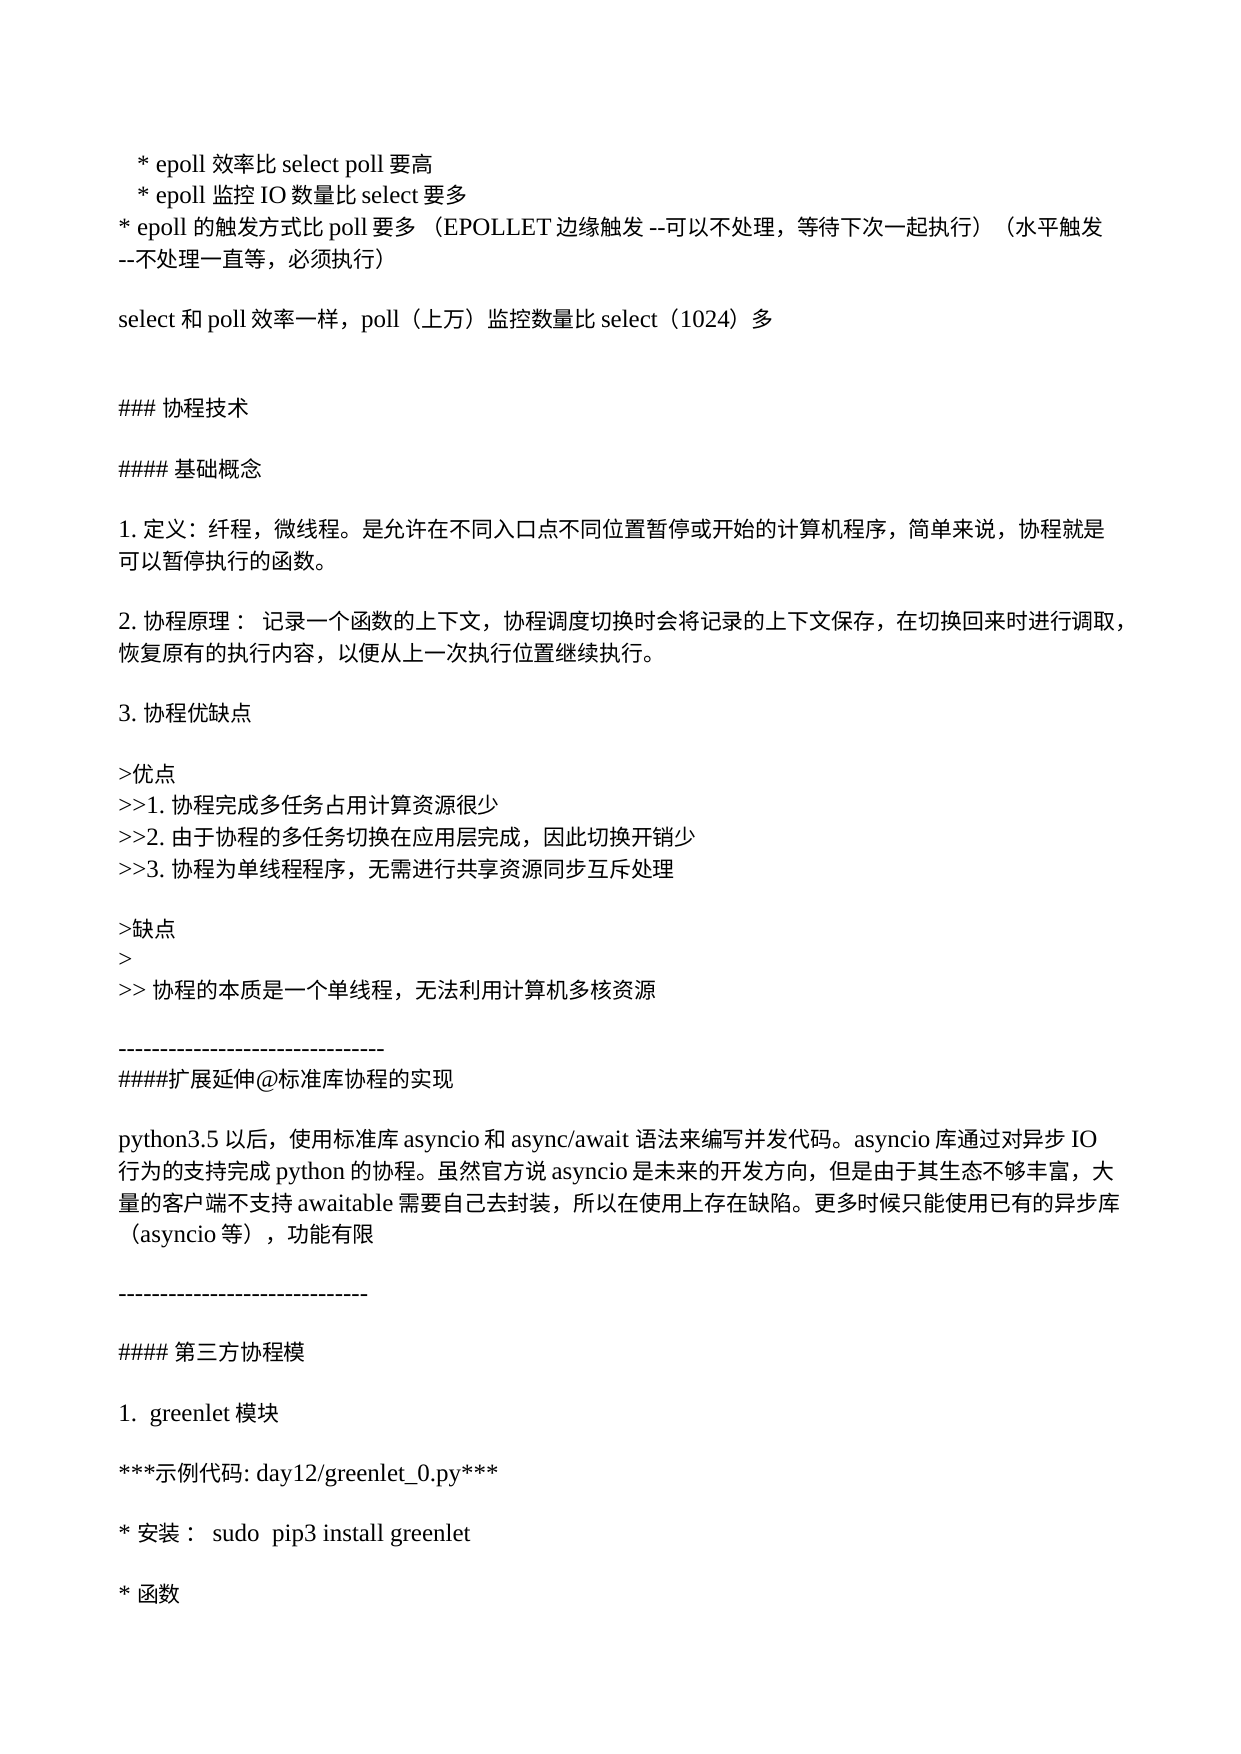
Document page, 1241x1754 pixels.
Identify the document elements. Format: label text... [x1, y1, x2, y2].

text > [118, 944, 1122, 973]
text >> 协程的本质是一个单线程，无法利用计算机多核资源 [118, 973, 1122, 1004]
text -------------------------------- [118, 1033, 1122, 1062]
text * 安装 ： sudo pip3 install greenlet [118, 1516, 1122, 1548]
text ------------------------------ [118, 1278, 1122, 1306]
text * epoll 的触发方式比poll要多 （EPOLLET边缘触发 --可以不处理，等待下次一起执行）（水平触发 --不处理一直等，必须执行） [118, 210, 1122, 273]
text >>3. 协程为单线程程序，无需进行共享资源同步互斥处理 [118, 852, 1122, 883]
text python3.5以后，使用标准库asyncio和async/await 语法来编写并发代码。asyncio库通过对异步IO行为的支持完成python的协程。虽然官方说asyncio是未来的开发方向，但是由于其生态不够丰富，大量的客户端不支持awaitable需要自己去封装，所以在使用上存在缺陷。更多时候只能使用已有的异步库（asyncio等），功能有限 [118, 1122, 1122, 1249]
text ####扩展延伸@标准库协程的实现 [118, 1062, 1122, 1093]
text * epoll 监控IO数量比select要多 [118, 178, 1122, 210]
text 2. 协程原理 ： 记录一个函数的上下文，协程调度切换时会将记录的上下文保存，在切换回来时进行调取，恢复原有的执行内容，以便从上一次执行位置继续执行。 [118, 604, 1122, 668]
text ### 协程技术 [118, 391, 1122, 423]
text 1. greenlet模块 [118, 1396, 1122, 1427]
text >缺点 [118, 912, 1122, 944]
text 3. 协程优缺点 [118, 696, 1122, 728]
text #### 基础概念 [118, 452, 1122, 483]
text 1. 定义：纤程，微线程。是允许在不同入口点不同位置暂停或开始的计算机程序，简单来说，协程就是可以暂停执行的函数。 [118, 512, 1122, 576]
text >>2. 由于协程的多任务切换在应用层完成，因此切换开销少 [118, 820, 1122, 852]
text * 函数 [118, 1577, 1122, 1608]
text #### 第三方协程模 [118, 1335, 1122, 1367]
text >优点 [118, 757, 1122, 788]
text ***示例代码: day12/greenlet_0.py*** [118, 1456, 1122, 1488]
text >>1. 协程完成多任务占用计算资源很少 [118, 788, 1122, 820]
text select 和poll效率一样，poll（上万）监控数量比select（1024）多 [118, 302, 1122, 334]
text * epoll 效率比select poll要高 [118, 147, 1122, 178]
